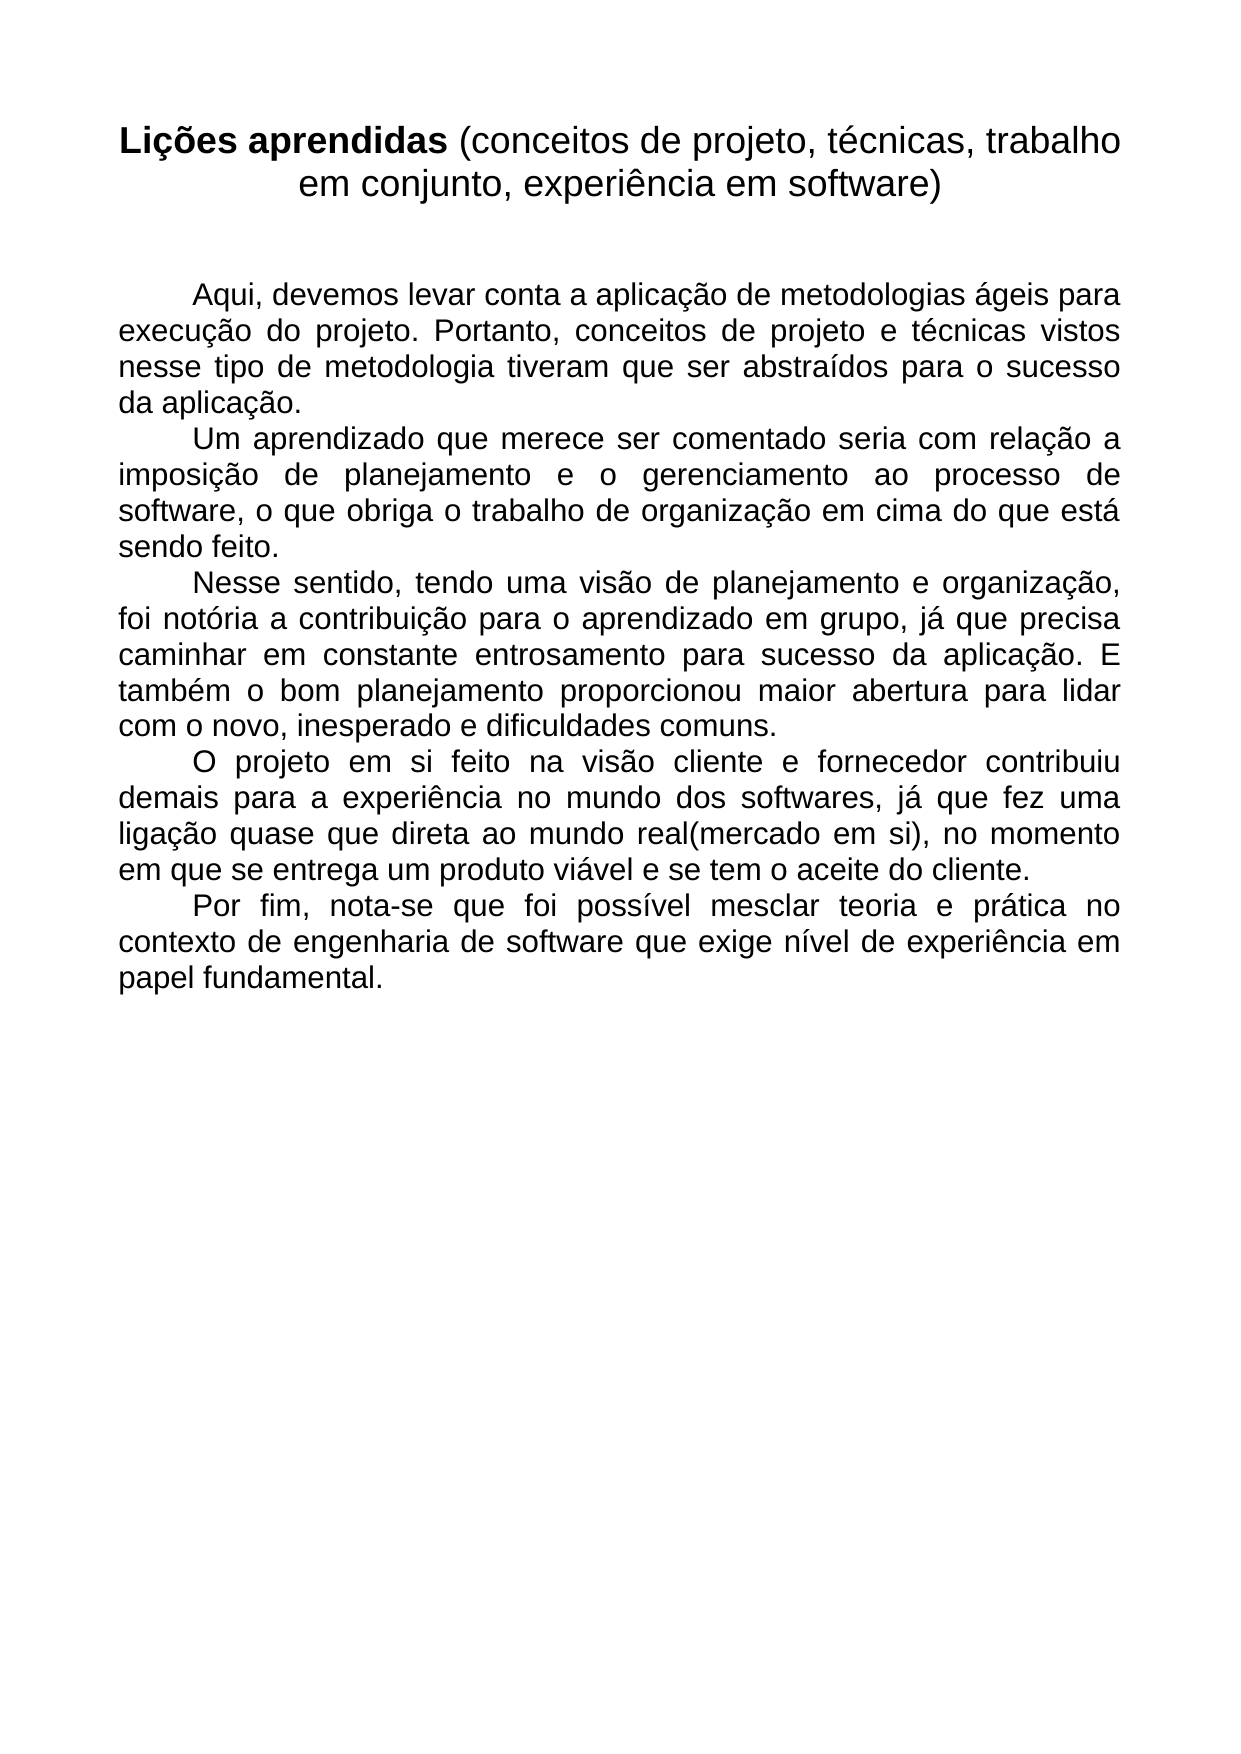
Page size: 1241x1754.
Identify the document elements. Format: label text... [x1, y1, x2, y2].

text Aqui, devemos levar conta a aplicação de metodologias ágeis para execução do projeto. Portanto, conceitos de projeto e técnicas vistos nesse tipo de metodologia tiveram que ser abstraídos para o sucesso da aplicação. [118, 276, 1122, 420]
text O projeto em si feito na visão cliente e fornecedor contribuiu demais para a experiência no mundo dos softwares, já que fez uma ligação quase que direta ao mundo real(mercado em si), no momento em que se entrega um produto viável e se tem o aceite do cliente. [118, 743, 1122, 887]
text Por fim, nota-se que foi possível mesclar teoria e prática no contexto de engenharia de software que exige nível de experiência em papel fundamental. [118, 887, 1122, 995]
text Lições aprendidas (conceitos de projeto, técnicas, trabalho em conjunto, experiência em software) [118, 118, 1122, 204]
text Um aprendizado que merece ser comentado seria com relação a imposição de planejamento e o gerenciamento ao processo de software, o que obriga o trabalho de organização em cima do que está sendo feito. [118, 420, 1122, 564]
text Nesse sentido, tendo uma visão de planejamento e organização, foi notória a contribuição para o aprendizado em grupo, já que precisa caminhar em constante entrosamento para sucesso da aplicação. E também o bom planejamento proporcionou maior abertura para lidar com o novo, inesperado e dificuldades comuns. [118, 564, 1122, 743]
